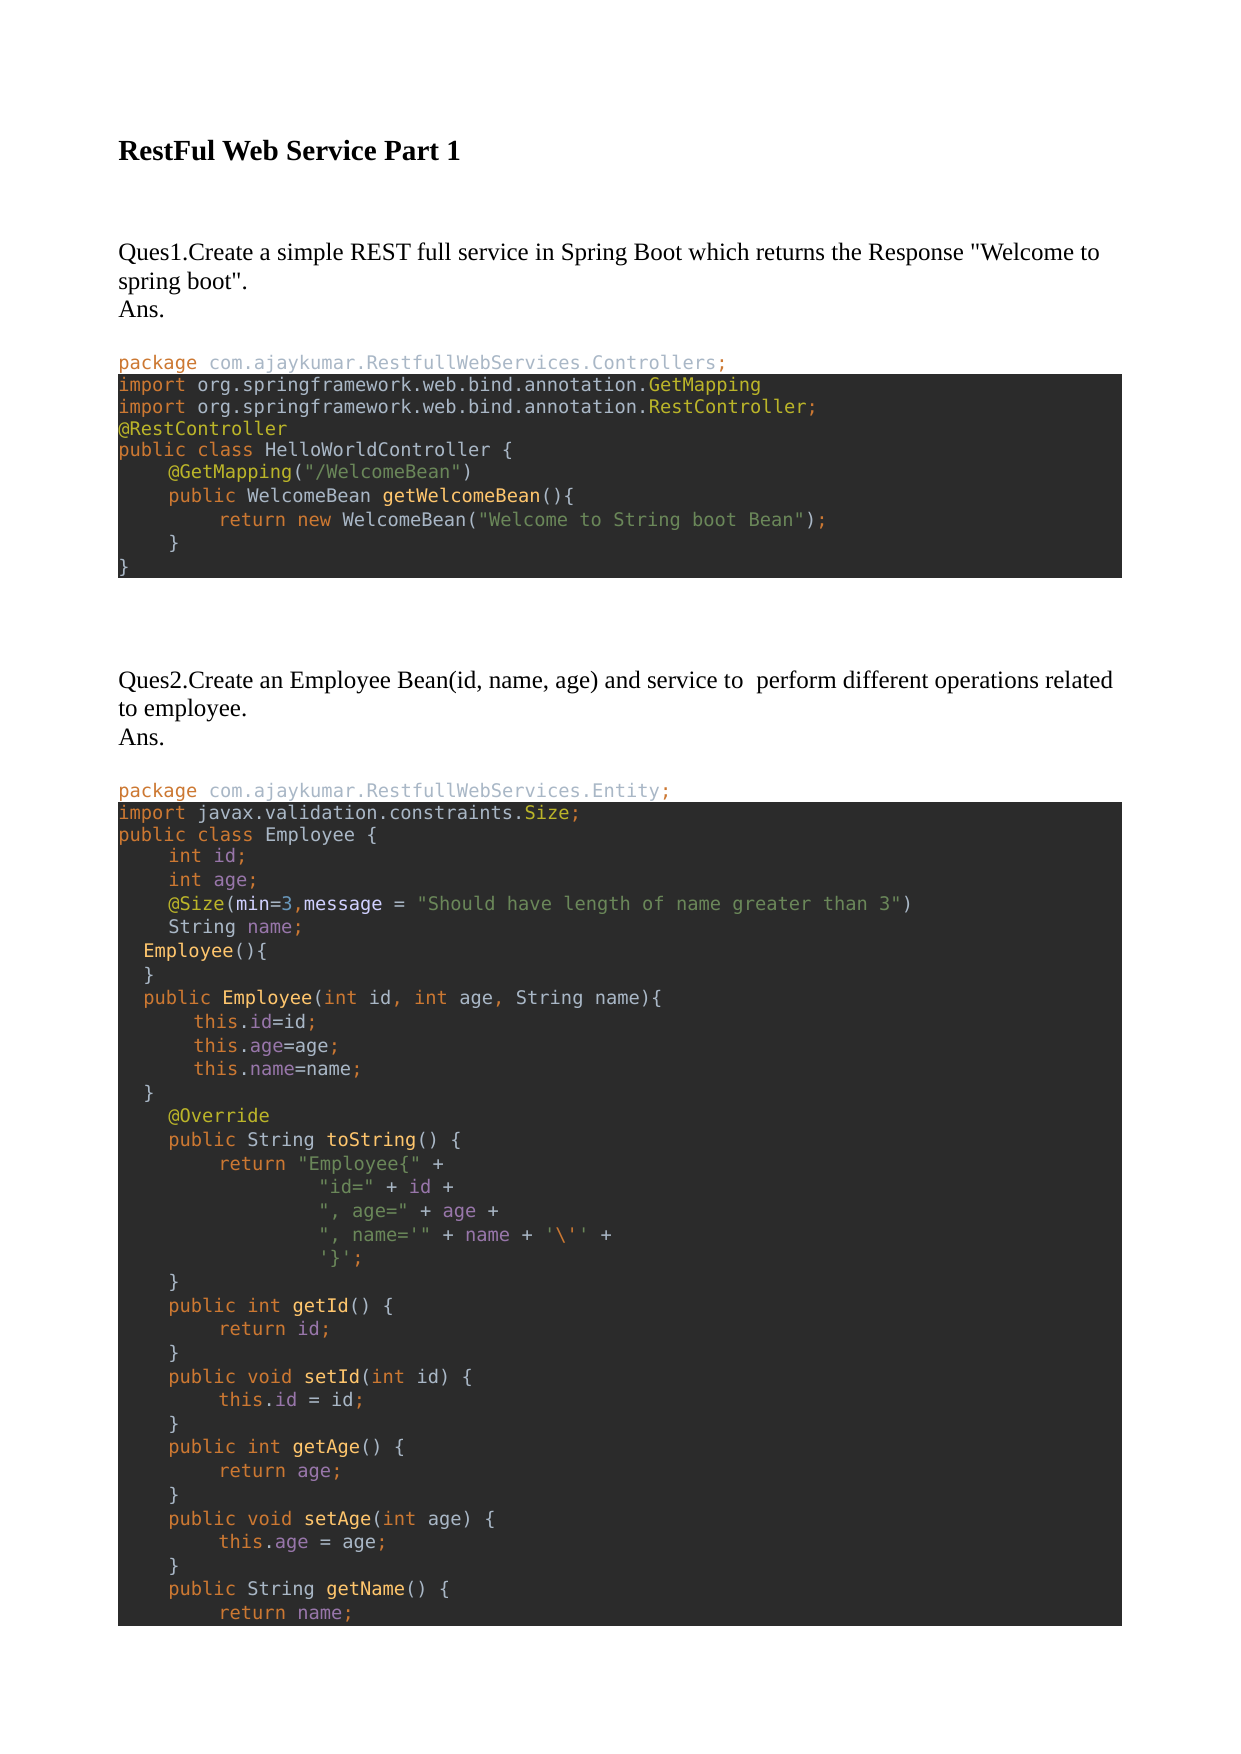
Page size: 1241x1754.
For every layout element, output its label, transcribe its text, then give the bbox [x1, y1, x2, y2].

text return id; [118, 1318, 1122, 1342]
text public class HelloWorldController { [118, 439, 1122, 461]
text public String getName() { [118, 1578, 1122, 1602]
text public int getId() { [118, 1295, 1122, 1318]
text int age; [118, 869, 1122, 893]
text Employee(){ [118, 940, 1122, 964]
text } [118, 964, 1122, 987]
text return "Employee{" + [118, 1153, 1122, 1176]
text } [118, 1484, 1122, 1507]
text this.name=name; [118, 1058, 1122, 1082]
text '}'; [118, 1247, 1122, 1271]
text } [118, 1342, 1122, 1366]
text Ques1.Create a simple REST full service in Spring Boot which returns the Response "Welcome to spring boot". [118, 237, 1122, 294]
text @GetMapping("/WelcomeBean") [118, 461, 1122, 485]
text public int getAge() { [118, 1437, 1122, 1460]
text "id=" + id + [118, 1176, 1122, 1200]
text public Employee(int id, int age, String name){ [118, 987, 1122, 1011]
text @Size(min=3,message = "Should have length of name greater than 3") [118, 893, 1122, 916]
text String name; [118, 916, 1122, 940]
text Ques2.Create an Employee Bean(id, name, age) and service to perform different operations related to employee. [118, 665, 1122, 722]
text return name; [118, 1602, 1122, 1626]
text @Override [118, 1106, 1122, 1129]
text import org.springframework.web.bind.annotation.RestController; [118, 396, 1122, 418]
text import javax.validation.constraints.Size; [118, 802, 1122, 823]
text public void setAge(int age) { [118, 1507, 1122, 1531]
text package com.ajaykumar.RestfullWebServices.Controllers; [118, 352, 1122, 374]
text public void setId(int id) { [118, 1366, 1122, 1389]
text } [118, 532, 1122, 556]
text public class Employee { [118, 823, 1122, 845]
text return new WelcomeBean("Welcome to String boot Bean"); [118, 509, 1122, 532]
text public WelcomeBean getWelcomeBean(){ [118, 485, 1122, 509]
text this.id = id; [118, 1389, 1122, 1413]
text } [118, 1271, 1122, 1295]
text this.age = age; [118, 1531, 1122, 1555]
text this.id=id; [118, 1011, 1122, 1034]
text return age; [118, 1460, 1122, 1484]
text this.age=age; [118, 1034, 1122, 1058]
text } [118, 1555, 1122, 1578]
text ", age=" + age + [118, 1200, 1122, 1224]
text Ans. [118, 722, 1122, 751]
text } [118, 1082, 1122, 1106]
text import org.springframework.web.bind.annotation.GetMapping [118, 374, 1122, 396]
text } [118, 556, 1122, 578]
text Ans. [118, 294, 1122, 323]
text public String toString() { [118, 1129, 1122, 1153]
text } [118, 1413, 1122, 1437]
text ", name='" + name + '\'' + [118, 1224, 1122, 1247]
text int id; [118, 845, 1122, 869]
text package com.ajaykumar.RestfullWebServices.Entity; [118, 780, 1122, 802]
text @RestController [118, 418, 1122, 439]
